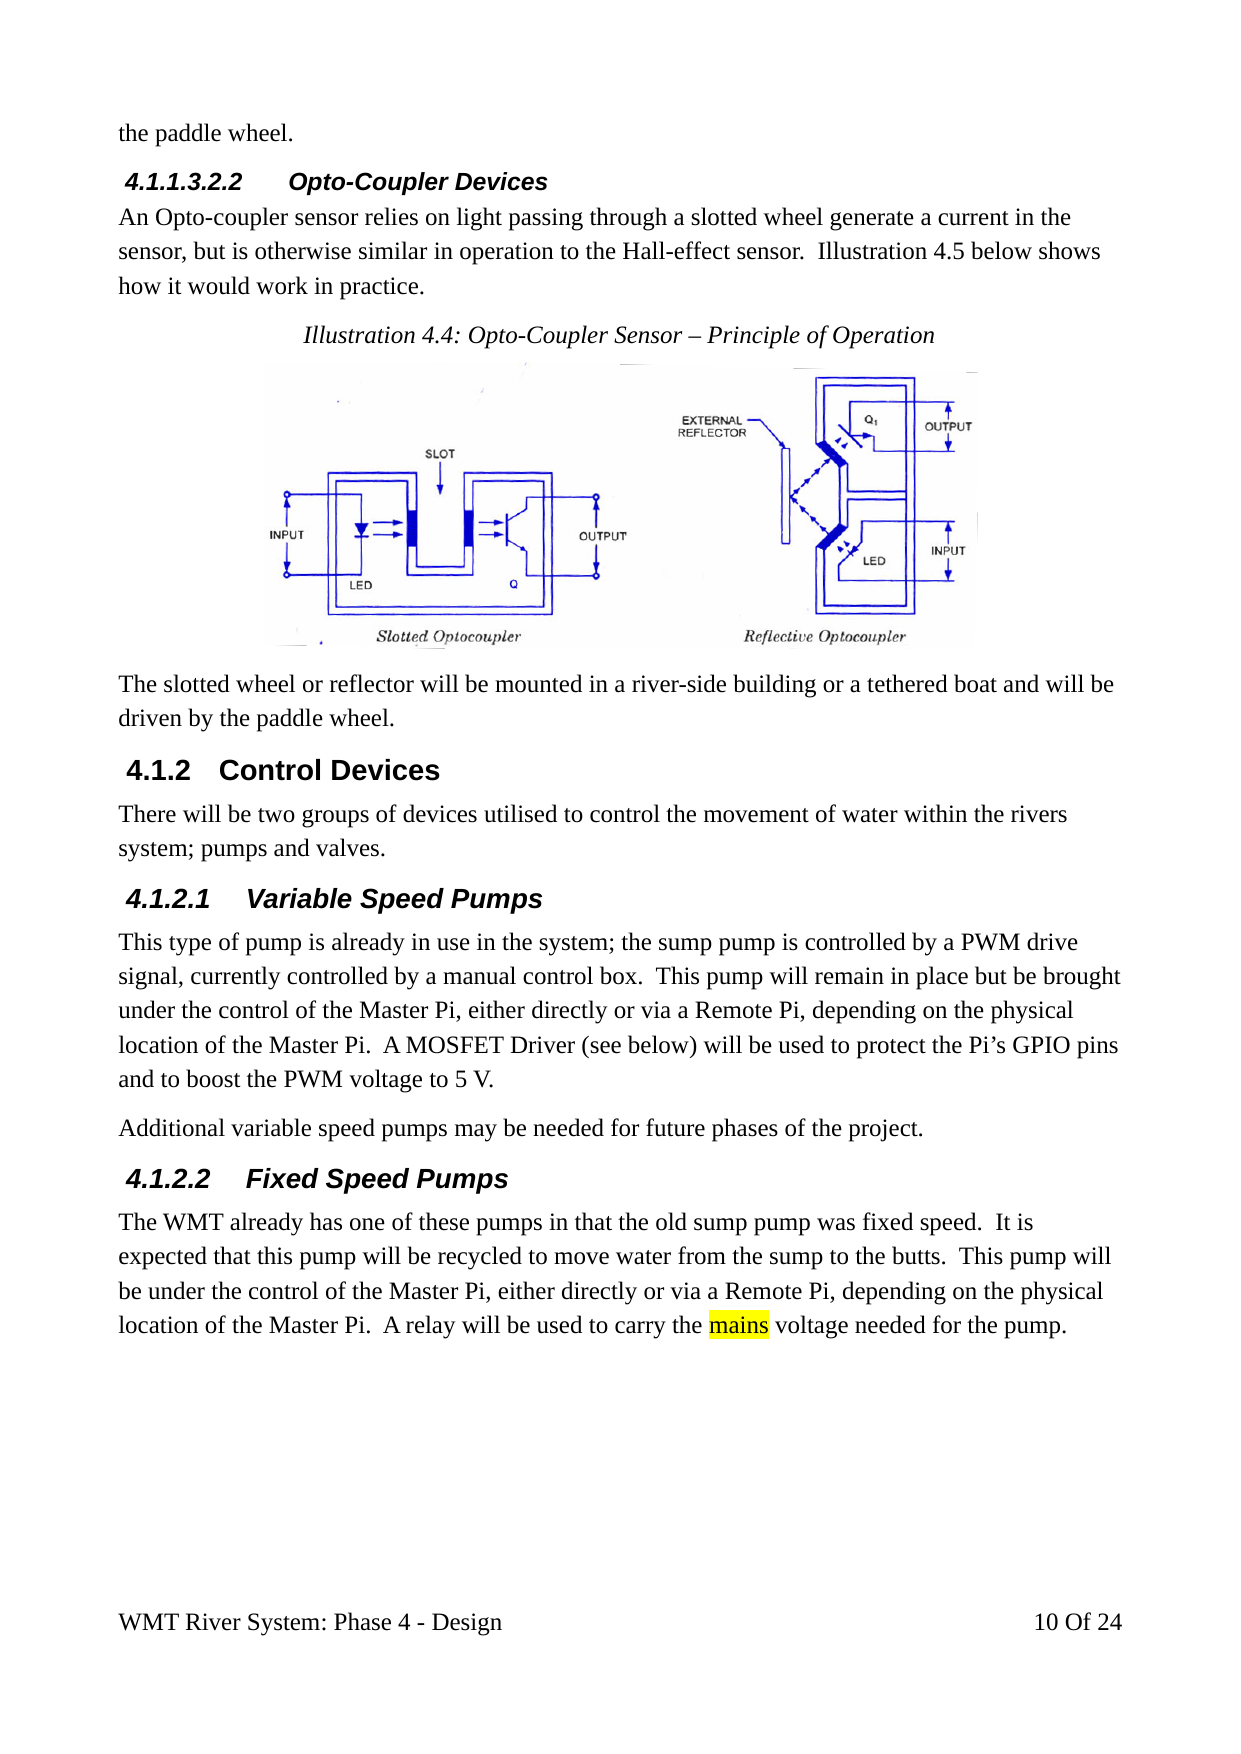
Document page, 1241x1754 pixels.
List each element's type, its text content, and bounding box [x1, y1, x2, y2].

subtitle Variable Speed Pumps [118, 882, 1122, 914]
text The slotted wheel or reflector will be mounted in a river-side building or a tethered boat and will be driven by the paddle wheel. [118, 669, 1122, 732]
text An Opto-coupler sensor relies on light passing through a slotted wheel generate a current in the sensor, but is otherwise similar in operation to the Hall-effect sensor. Illustration 4.5 below shows how it would work in practice. [118, 202, 1122, 300]
picture [262, 362, 978, 649]
text Additional variable speed pumps may be needed for future phases of the project. [118, 1113, 1122, 1142]
text The WMT already has one of these pumps in that the old sump pump was fixed speed. It is expected that this pump will be recycled to move water from the sump to the butts. This pump will be under the control of the Master Pi, either directly or via a Remote Pi, depending on the physical location of the Master Pi. A relay will be used to carry the mains voltage needed for the pump. [118, 1207, 1122, 1339]
text There will be two groups of devices utilised to control the movement of water within the rivers system; pumps and valves. [118, 799, 1122, 862]
subtitle Control Devices [118, 753, 1122, 786]
subtitle Opto-Coupler Devices [118, 167, 1122, 196]
text This type of pump is already in use in the system; the sump pump is controlled by a PWM drive signal, currently controlled by a manual control box. This pump will remain in place but be brought under the control of the Master Pi, either directly or via a Remote Pi, depending on the physical location of the Master Pi. A MOSFET Driver (see below) will be used to protect the Pi’s GPIO pins and to boost the PWM voltage to 5 V. [118, 927, 1122, 1093]
text Illustration 4.4: Opto-Coupler Sensor – Principle of Operation [118, 320, 1122, 349]
text the paddle wheel. [118, 118, 1122, 147]
subtitle Fixed Speed Pumps [118, 1163, 1122, 1194]
